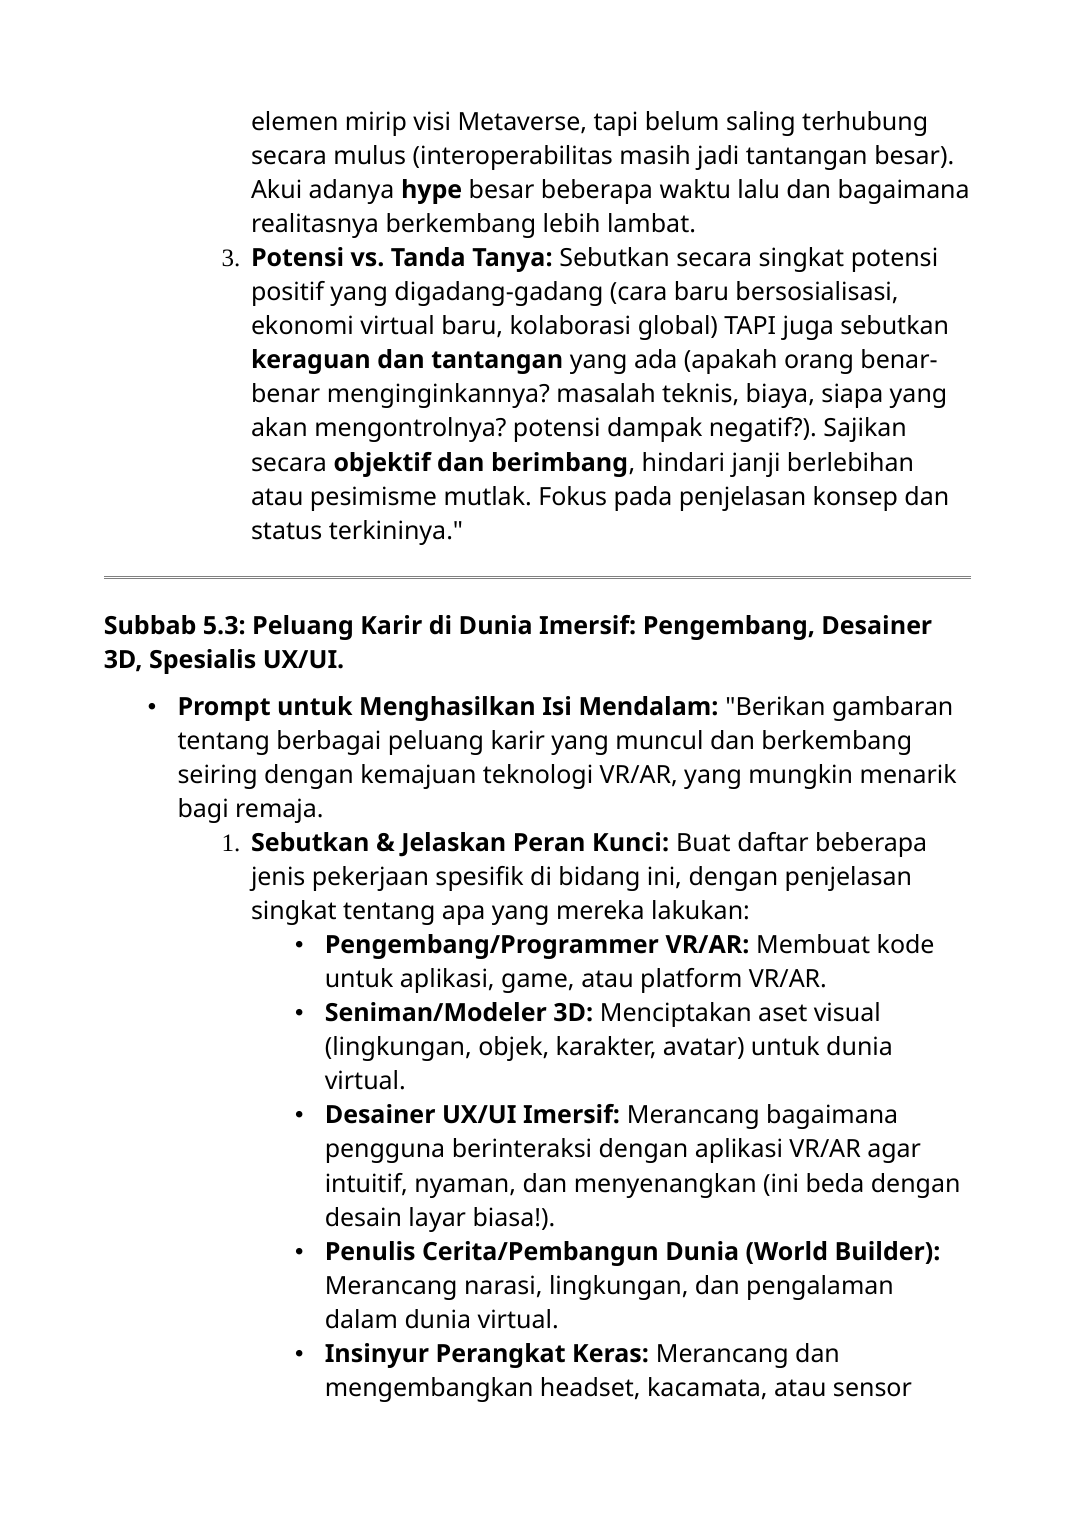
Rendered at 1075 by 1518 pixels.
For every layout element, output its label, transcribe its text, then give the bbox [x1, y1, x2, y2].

text Subbab 5.3: Peluang Karir di Dunia Imersif: Pengembang, Desainer 3D, Spesialis UX/UI. [103, 608, 971, 676]
list Penulis Cerita/Pembangun Dunia (World Builder): Merancang narasi, lingkungan, dan pengalaman dalam dunia virtual. [295, 1233, 971, 1336]
list Sebutkan & Jelaskan Peran Kunci: Buat daftar beberapa jenis pekerjaan spesifik di bidang ini, dengan penjelasan singkat tentang apa yang mereka lakukan: [221, 824, 971, 927]
list Pengembang/Programmer VR/AR: Membuat kode untuk aplikasi, game, atau platform VR/AR. [295, 927, 971, 995]
list Potensi vs. Tanda Tanya: Sebutkan secara singkat potensi positif yang digadang-gadang (cara baru bersosialisasi, ekonomi virtual baru, kolaborasi global) TAPI juga sebutkan keraguan dan tantangan yang ada (apakah orang benar-benar menginginkannya? masalah teknis, biaya, siapa yang akan mengontrolnya? potensi dampak negatif?). Sajikan secara objektif dan berimbang, hindari janji berlebihan atau pesimisme mutlak. Fokus pada penjelasan konsep dan status terkininya." [221, 240, 971, 546]
list Desainer UX/UI Imersif: Merancang bagaimana pengguna berinteraksi dengan aplikasi VR/AR agar intuitif, nyaman, dan menyenangkan (ini beda dengan desain layar biasa!). [295, 1097, 971, 1233]
list Insinyur Perangkat Keras: Merancang dan mengembangkan headset, kacamata, atau sensor [295, 1336, 971, 1404]
list elemen mirip visi Metaverse, tapi belum saling terhubung secara mulus (interoperabilitas masih jadi tantangan besar). Akui adanya hype besar beberapa waktu lalu dan bagaimana realitasnya berkembang lebih lambat. [221, 103, 971, 240]
list Seniman/Modeler 3D: Menciptakan aset visual (lingkungan, objek, karakter, avatar) untuk dunia virtual. [295, 995, 971, 1097]
list Prompt untuk Menghasilkan Isi Mendalam: "Berikan gambaran tentang berbagai peluang karir yang muncul dan berkembang seiring dengan kemajuan teknologi VR/AR, yang mungkin menarik bagi remaja. [148, 688, 971, 824]
